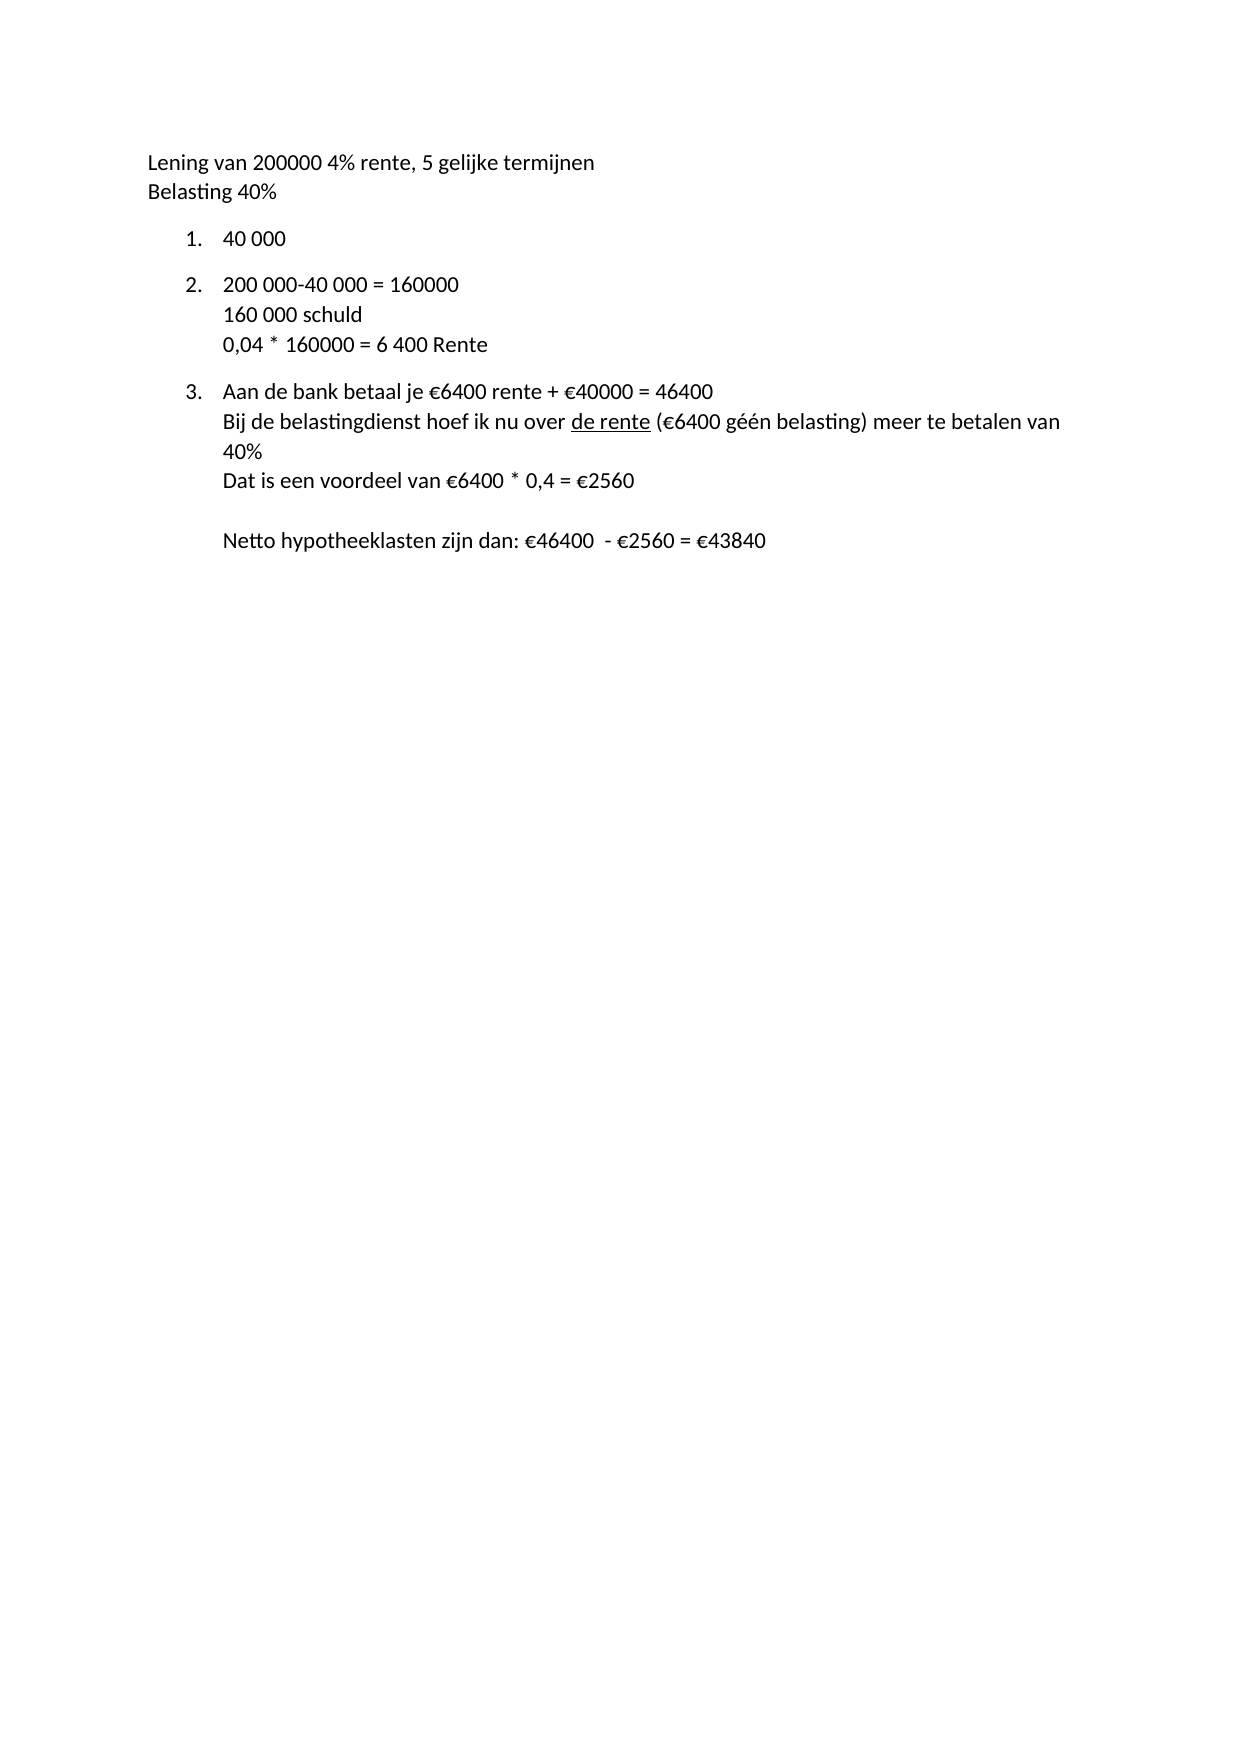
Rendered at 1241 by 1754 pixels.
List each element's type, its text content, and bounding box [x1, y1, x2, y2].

list 40 000 [185, 224, 1093, 252]
text Lening van 200000 4% rente, 5 gelijke termijnen Belasting 40% [148, 148, 1093, 206]
list 200 000-40 000 = 160000 160 000 schuld 0,04 * 160000 = 6 400 Rente [185, 271, 1093, 358]
list Aan de bank betaal je €6400 rente + €40000 = 46400 Bij de belastingdienst hoef ik nu over de rente (€6400 géén belasting) meer te betalen van 40% Dat is een voordeel van €6400 * 0,4 = €2560 Netto hypotheeklasten zijn dan: €46400 - €2560 = €43840 [185, 377, 1093, 554]
